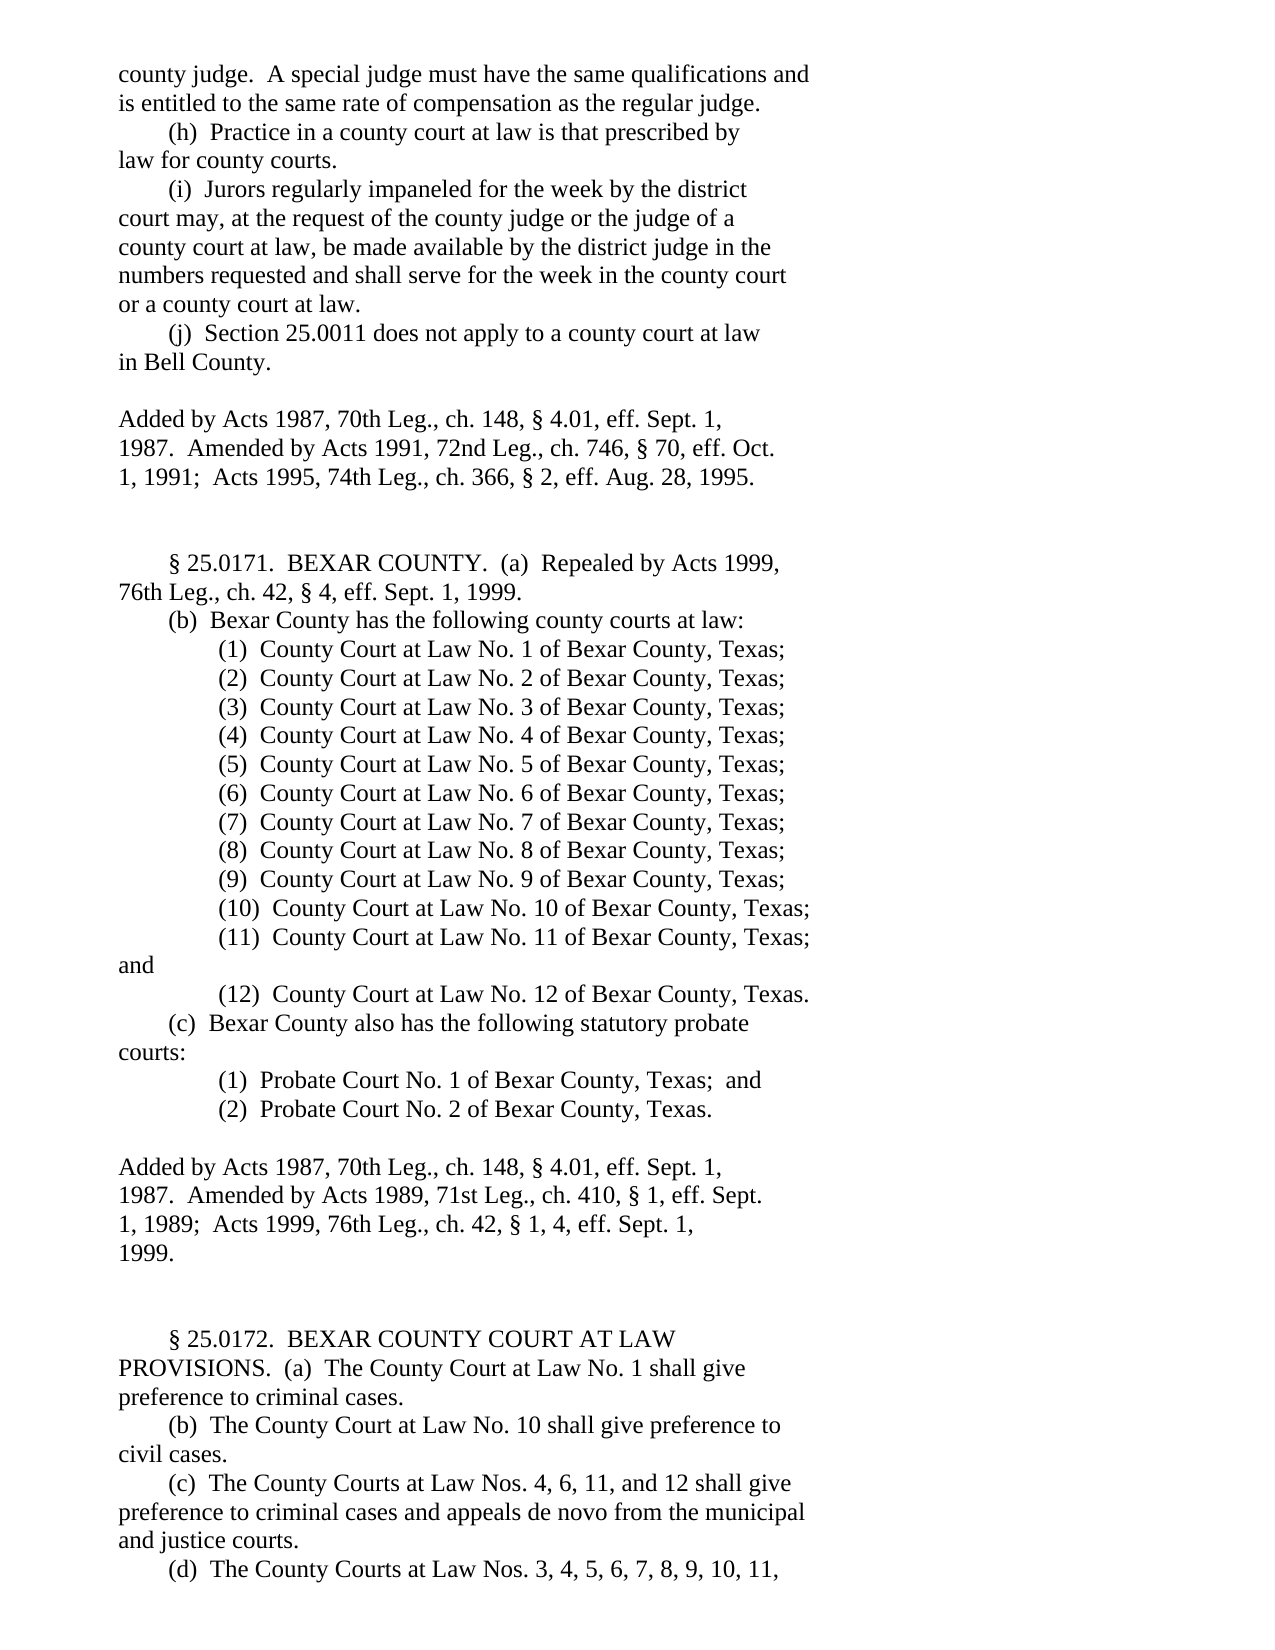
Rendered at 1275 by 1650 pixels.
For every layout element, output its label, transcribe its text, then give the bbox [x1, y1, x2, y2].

text in Bell County. [118, 347, 1216, 375]
text (6) County Court at Law No. 6 of Bexar County, Texas; [118, 778, 1216, 807]
text or a county court at law. [118, 289, 1216, 318]
text (8) County Court at Law No. 8 of Bexar County, Texas; [118, 835, 1216, 864]
text (7) County Court at Law No. 7 of Bexar County, Texas; [118, 807, 1216, 835]
text PROVISIONS. (a) The County Court at Law No. 1 shall give [118, 1353, 1216, 1382]
text (2) County Court at Law No. 2 of Bexar County, Texas; [118, 663, 1216, 692]
text court may, at the request of the county judge or the judge of a [118, 203, 1216, 232]
text (b) The County Court at Law No. 10 shall give preference to [118, 1410, 1216, 1439]
text (3) County Court at Law No. 3 of Bexar County, Texas; [118, 692, 1216, 720]
text 1987. Amended by Acts 1991, 72nd Leg., ch. 746, § 70, eff. Oct. [118, 433, 1216, 462]
text (i) Jurors regularly impaneled for the week by the district [118, 174, 1216, 203]
text county court at law, be made available by the district judge in the [118, 232, 1216, 260]
text preference to criminal cases. [118, 1382, 1216, 1410]
text 1, 1991; Acts 1995, 74th Leg., ch. 366, § 2, eff. Aug. 28, 1995. [118, 462, 1216, 490]
text (1) Probate Court No. 1 of Bexar County, Texas; and [118, 1065, 1216, 1094]
text and [118, 950, 1216, 979]
text (c) Bexar County also has the following statutory probate [118, 1008, 1216, 1037]
text § 25.0171. BEXAR COUNTY. (a) Repealed by Acts 1999, [118, 548, 1216, 577]
text civil cases. [118, 1439, 1216, 1468]
text law for county courts. [118, 145, 1216, 174]
text Added by Acts 1987, 70th Leg., ch. 148, § 4.01, eff. Sept. 1, [118, 1152, 1216, 1180]
text (c) The County Courts at Law Nos. 4, 6, 11, and 12 shall give [118, 1468, 1216, 1497]
text (12) County Court at Law No. 12 of Bexar County, Texas. [118, 979, 1216, 1008]
text 76th Leg., ch. 42, § 4, eff. Sept. 1, 1999. [118, 577, 1216, 605]
text preference to criminal cases and appeals de novo from the municipal [118, 1497, 1216, 1525]
text (11) County Court at Law No. 11 of Bexar County, Texas; [118, 922, 1216, 950]
text numbers requested and shall serve for the week in the county court [118, 260, 1216, 289]
text (h) Practice in a county court at law is that prescribed by [118, 117, 1216, 145]
text 1, 1989; Acts 1999, 76th Leg., ch. 42, § 1, 4, eff. Sept. 1, [118, 1209, 1216, 1238]
text 1987. Amended by Acts 1989, 71st Leg., ch. 410, § 1, eff. Sept. [118, 1180, 1216, 1209]
text (1) County Court at Law No. 1 of Bexar County, Texas; [118, 634, 1216, 663]
text (b) Bexar County has the following county courts at law: [118, 605, 1216, 634]
text 1999. [118, 1238, 1216, 1267]
text Added by Acts 1987, 70th Leg., ch. 148, § 4.01, eff. Sept. 1, [118, 404, 1216, 433]
text is entitled to the same rate of compensation as the regular judge. [118, 88, 1216, 117]
text (d) The County Courts at Law Nos. 3, 4, 5, 6, 7, 8, 9, 10, 11, [118, 1554, 1216, 1583]
text (j) Section 25.0011 does not apply to a county court at law [118, 318, 1216, 347]
text (5) County Court at Law No. 5 of Bexar County, Texas; [118, 749, 1216, 778]
text county judge. A special judge must have the same qualifications and [118, 59, 1216, 88]
text courts: [118, 1037, 1216, 1065]
text § 25.0172. BEXAR COUNTY COURT AT LAW [118, 1324, 1216, 1353]
text (9) County Court at Law No. 9 of Bexar County, Texas; [118, 864, 1216, 893]
text (10) County Court at Law No. 10 of Bexar County, Texas; [118, 893, 1216, 922]
text (2) Probate Court No. 2 of Bexar County, Texas. [118, 1094, 1216, 1123]
text and justice courts. [118, 1525, 1216, 1554]
text (4) County Court at Law No. 4 of Bexar County, Texas; [118, 720, 1216, 749]
